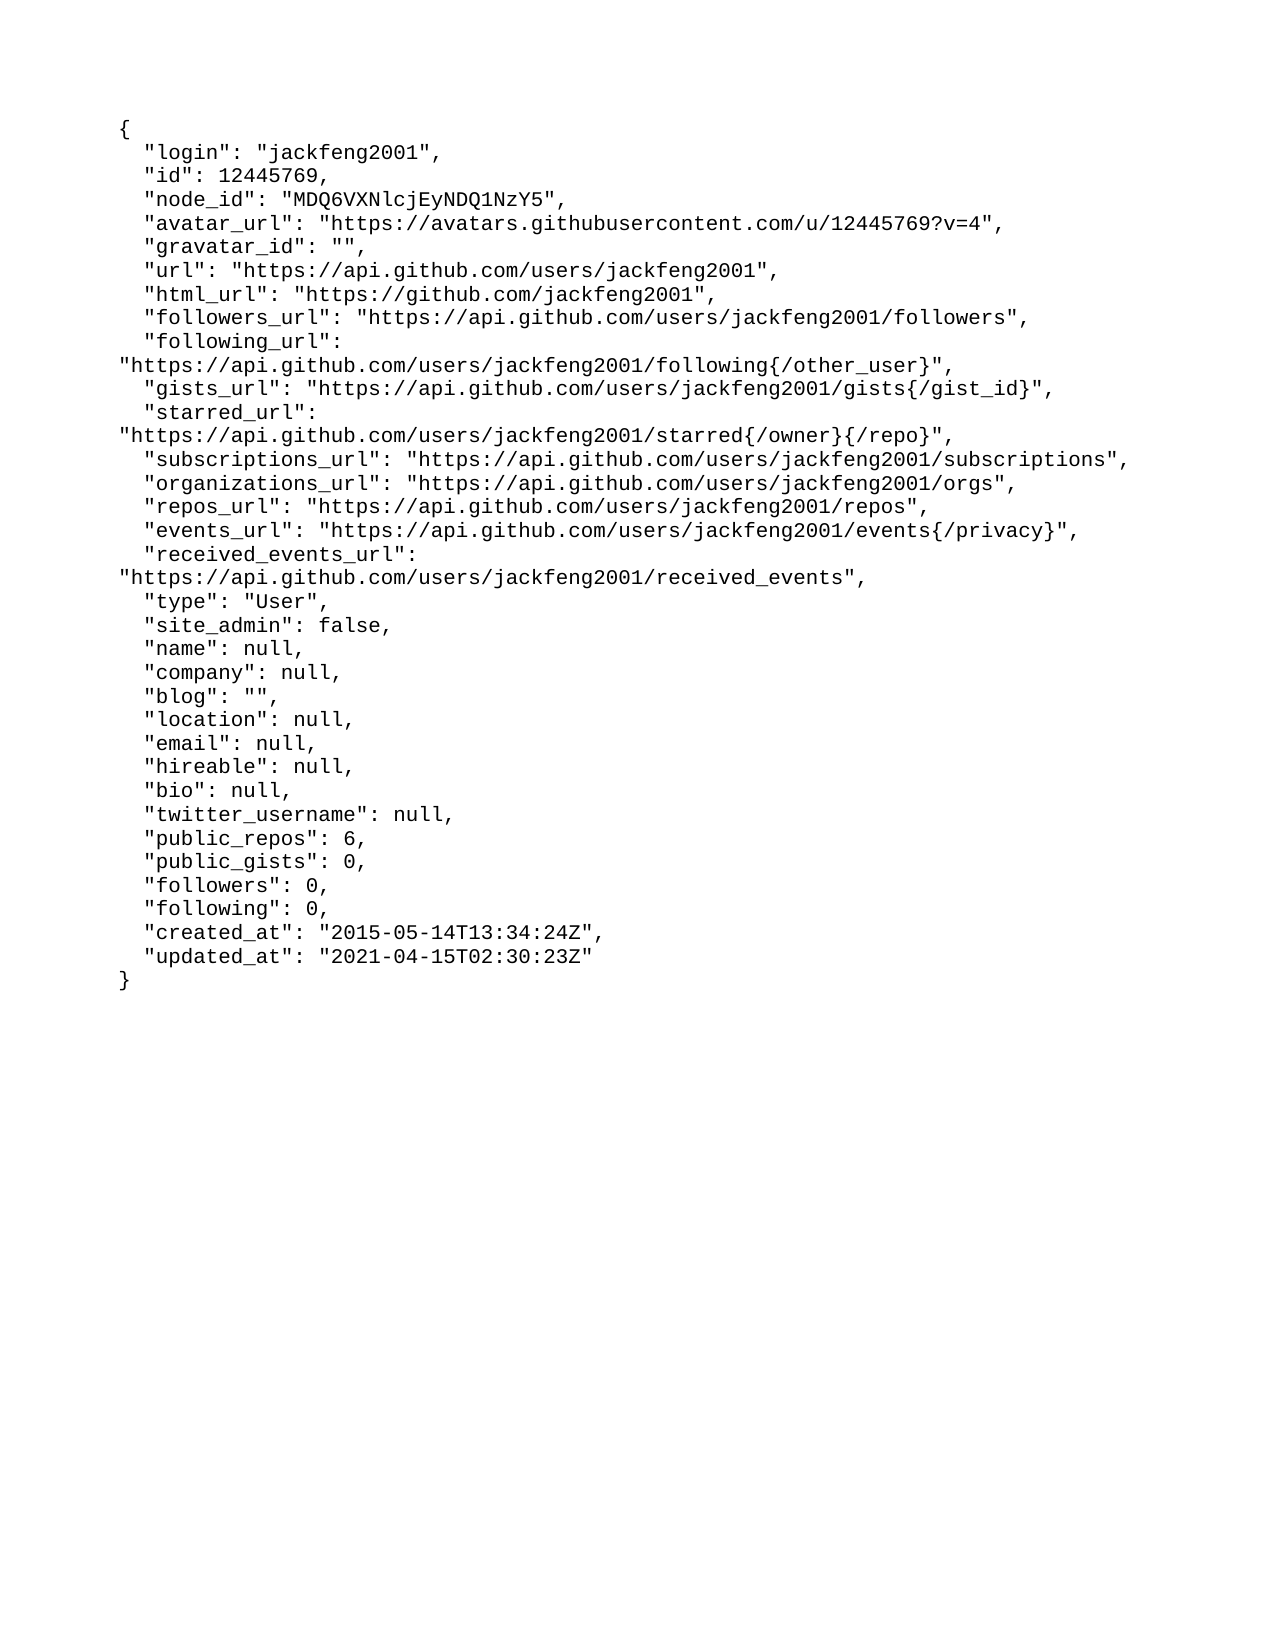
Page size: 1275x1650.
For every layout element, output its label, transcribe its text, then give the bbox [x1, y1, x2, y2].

text { [118, 118, 1157, 142]
text "gists_url": "https://api.github.com/users/jackfeng2001/gists{/gist_id}", [118, 378, 1157, 402]
text "html_url": "https://github.com/jackfeng2001", [118, 284, 1157, 307]
text "following_url": "https://api.github.com/users/jackfeng2001/following{/other_user}", [118, 331, 1157, 378]
text "public_repos": 6, [118, 827, 1157, 851]
text "received_events_url": "https://api.github.com/users/jackfeng2001/received_events", [118, 544, 1157, 591]
text "email": null, [118, 733, 1157, 757]
text "organizations_url": "https://api.github.com/users/jackfeng2001/orgs", [118, 473, 1157, 496]
text "id": 12445769, [118, 165, 1157, 189]
text "name": null, [118, 638, 1157, 662]
text "site_admin": false, [118, 615, 1157, 638]
text "login": "jackfeng2001", [118, 142, 1157, 165]
text "following": 0, [118, 898, 1157, 922]
text "starred_url": "https://api.github.com/users/jackfeng2001/starred{/owner}{/repo}", [118, 402, 1157, 449]
text "updated_at": "2021-04-15T02:30:23Z" [118, 946, 1157, 969]
text "node_id": "MDQ6VXNlcjEyNDQ1NzY5", [118, 189, 1157, 213]
text "blog": "", [118, 686, 1157, 709]
text "type": "User", [118, 591, 1157, 615]
text "url": "https://api.github.com/users/jackfeng2001", [118, 260, 1157, 284]
text "created_at": "2015-05-14T13:34:24Z", [118, 922, 1157, 946]
text "avatar_url": "https://avatars.githubusercontent.com/u/12445769?v=4", [118, 213, 1157, 236]
text "repos_url": "https://api.github.com/users/jackfeng2001/repos", [118, 496, 1157, 520]
text "company": null, [118, 662, 1157, 686]
text "bio": null, [118, 780, 1157, 804]
text "subscriptions_url": "https://api.github.com/users/jackfeng2001/subscriptions", [118, 449, 1157, 473]
text "events_url": "https://api.github.com/users/jackfeng2001/events{/privacy}", [118, 520, 1157, 544]
text "followers_url": "https://api.github.com/users/jackfeng2001/followers", [118, 307, 1157, 331]
text "gravatar_id": "", [118, 236, 1157, 260]
text "public_gists": 0, [118, 851, 1157, 875]
text "twitter_username": null, [118, 804, 1157, 827]
text "followers": 0, [118, 875, 1157, 898]
text "hireable": null, [118, 757, 1157, 780]
text } [118, 969, 1157, 993]
text "location": null, [118, 709, 1157, 733]
